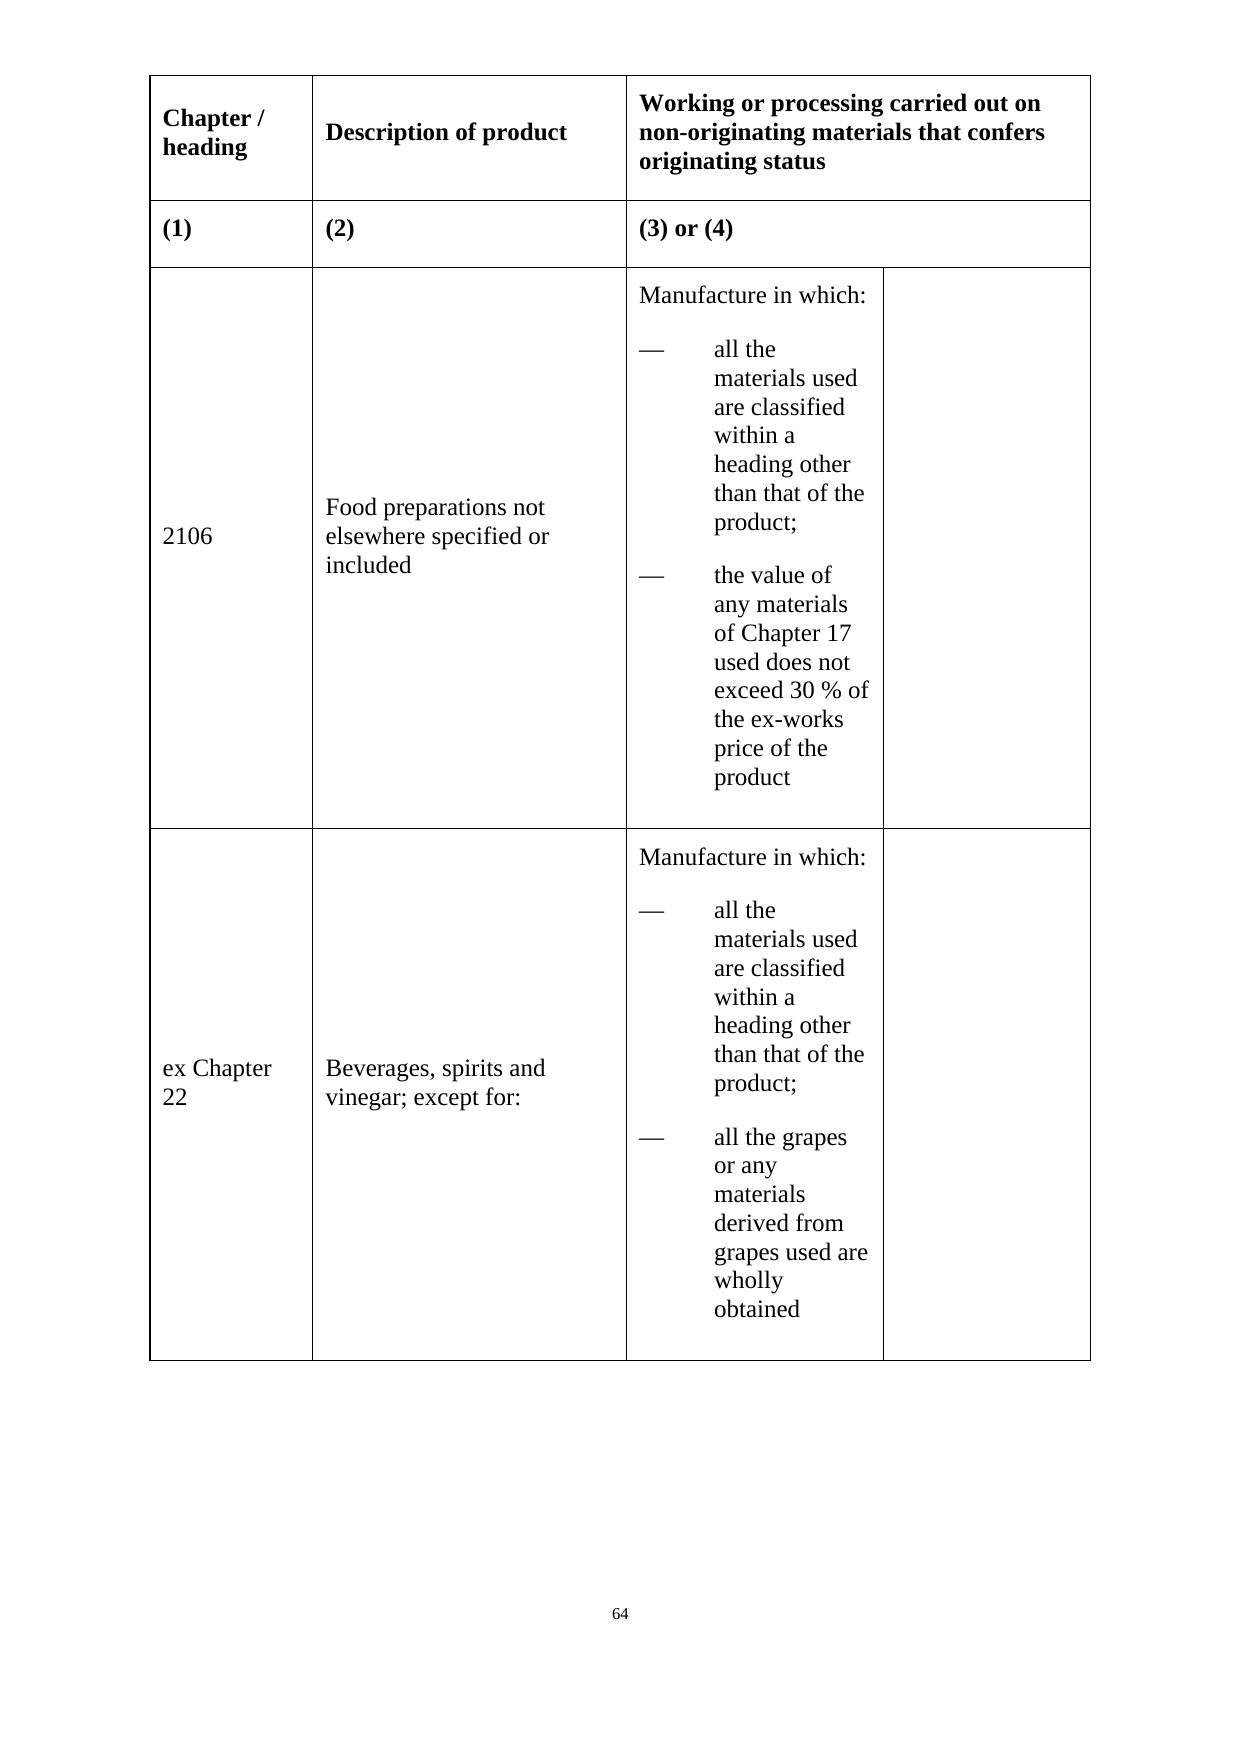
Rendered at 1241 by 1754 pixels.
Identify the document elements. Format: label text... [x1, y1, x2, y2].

table_cell Food preparations not elsewhere specified or included [313, 268, 626, 828]
table_cell Beverages, spirits and vinegar; except for: [313, 829, 626, 1360]
table_cell 2106 [151, 268, 312, 828]
table_cell (1) [151, 201, 312, 267]
table_cell (2) [313, 201, 626, 267]
table_cell Manufacture in which: — all the materials used are classified within a heading other than that of the product; — the value of any materials of Chapter 17 used does not exceed 30 % of the ex‐works price of the product [627, 268, 883, 828]
table_cell Manufacture in which: — all the materials used are classified within a heading other than that of the product; — all the grapes or any materials derived from grapes used are wholly obtained [627, 829, 883, 1360]
table_cell [884, 829, 1090, 1360]
table_cell [884, 268, 1090, 828]
table_header Chapter / heading [151, 76, 312, 200]
table_header Description of product [313, 76, 626, 200]
table_cell ex Chapter 22 [151, 829, 312, 1360]
table_cell (3) or (4) [627, 201, 1090, 267]
table_header Working or processing carried out on non‐originating materials that confers originating status [627, 76, 1090, 200]
